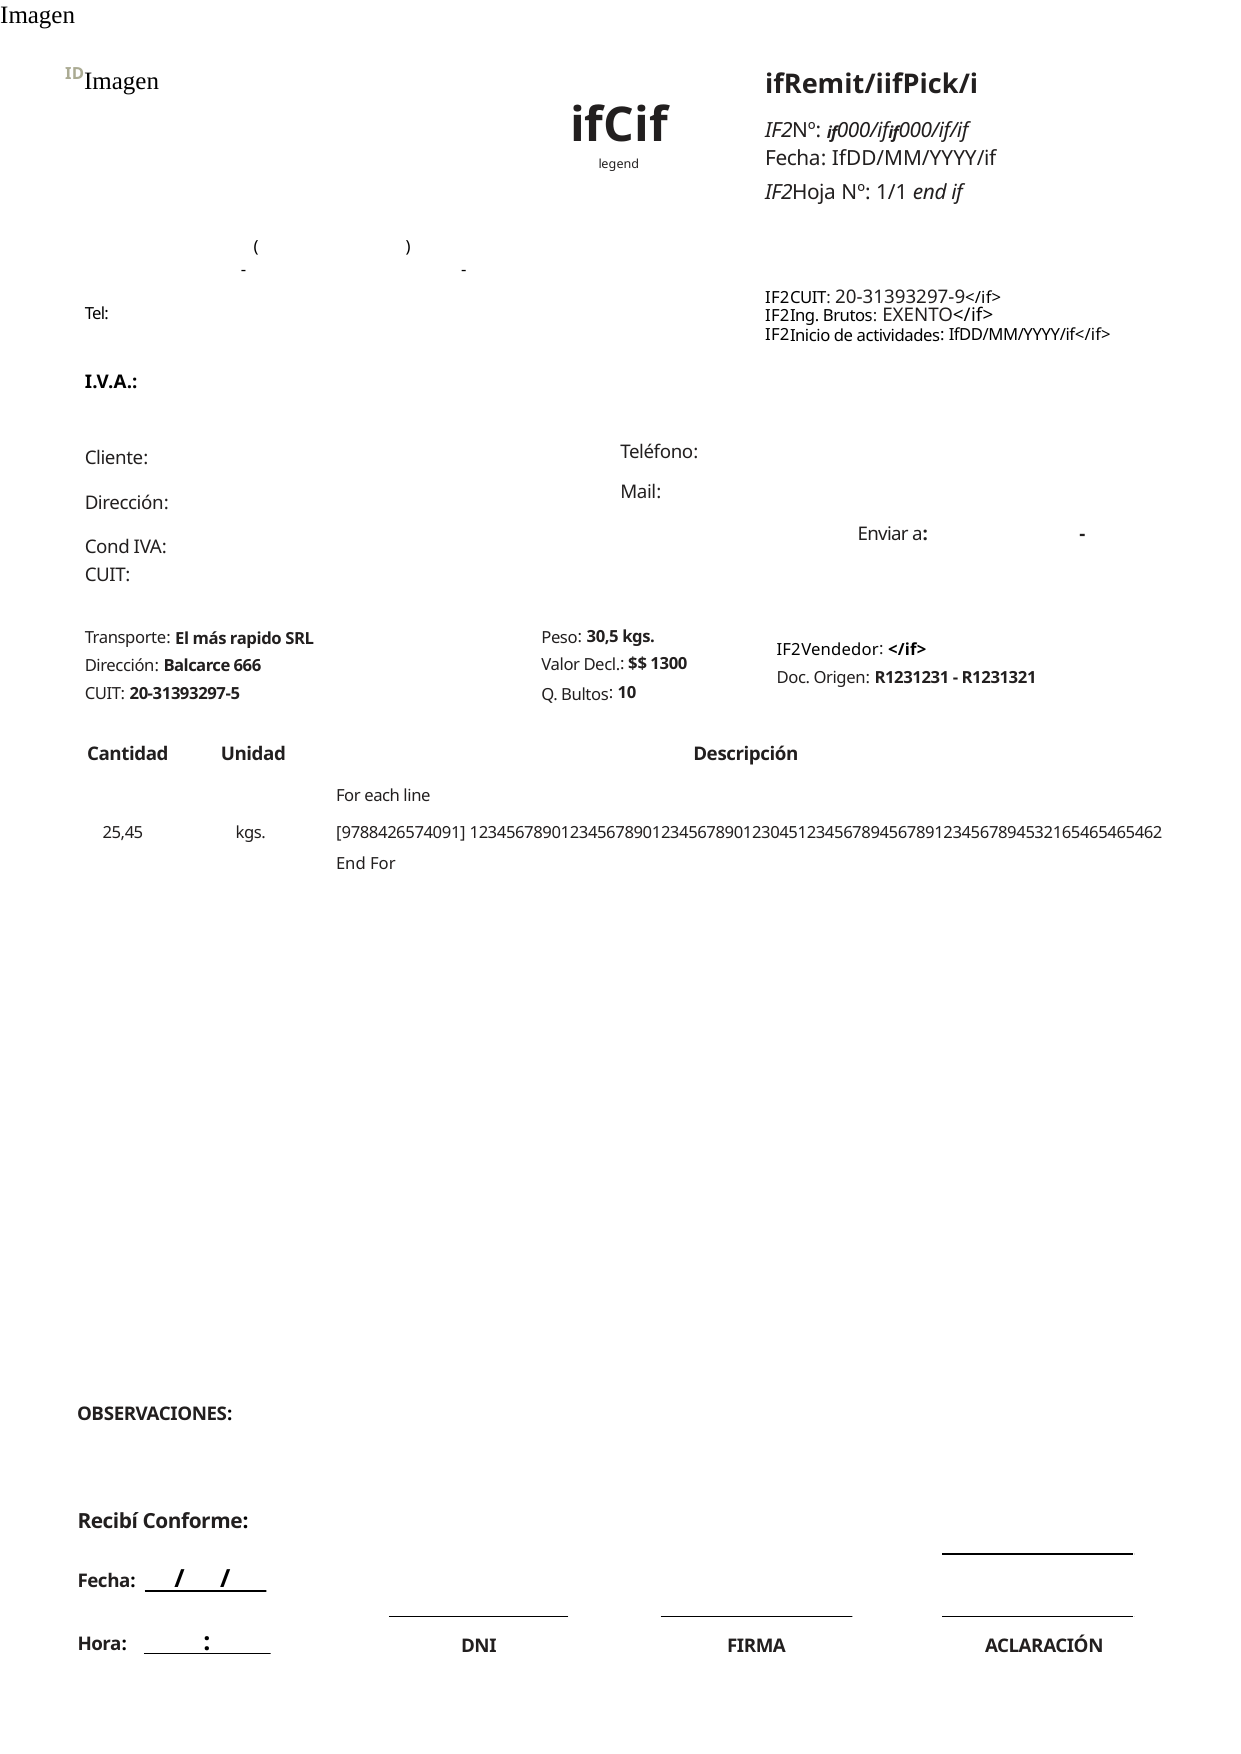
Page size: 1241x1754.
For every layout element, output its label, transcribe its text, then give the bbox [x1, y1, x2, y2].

table_header [191, 784, 316, 812]
table_header For each line [316, 784, 1175, 812]
table_header [65, 784, 191, 812]
table_cell [191, 851, 316, 880]
table_cell [65, 851, 191, 880]
table_cell kgs. [191, 812, 316, 851]
table_cell 25,45 [65, 812, 191, 851]
table_cell End For [316, 851, 1175, 880]
table_cell [9788426574091] 1234567890123456789012345678901230451234567894567891234567894532165465465462 [316, 812, 1175, 851]
